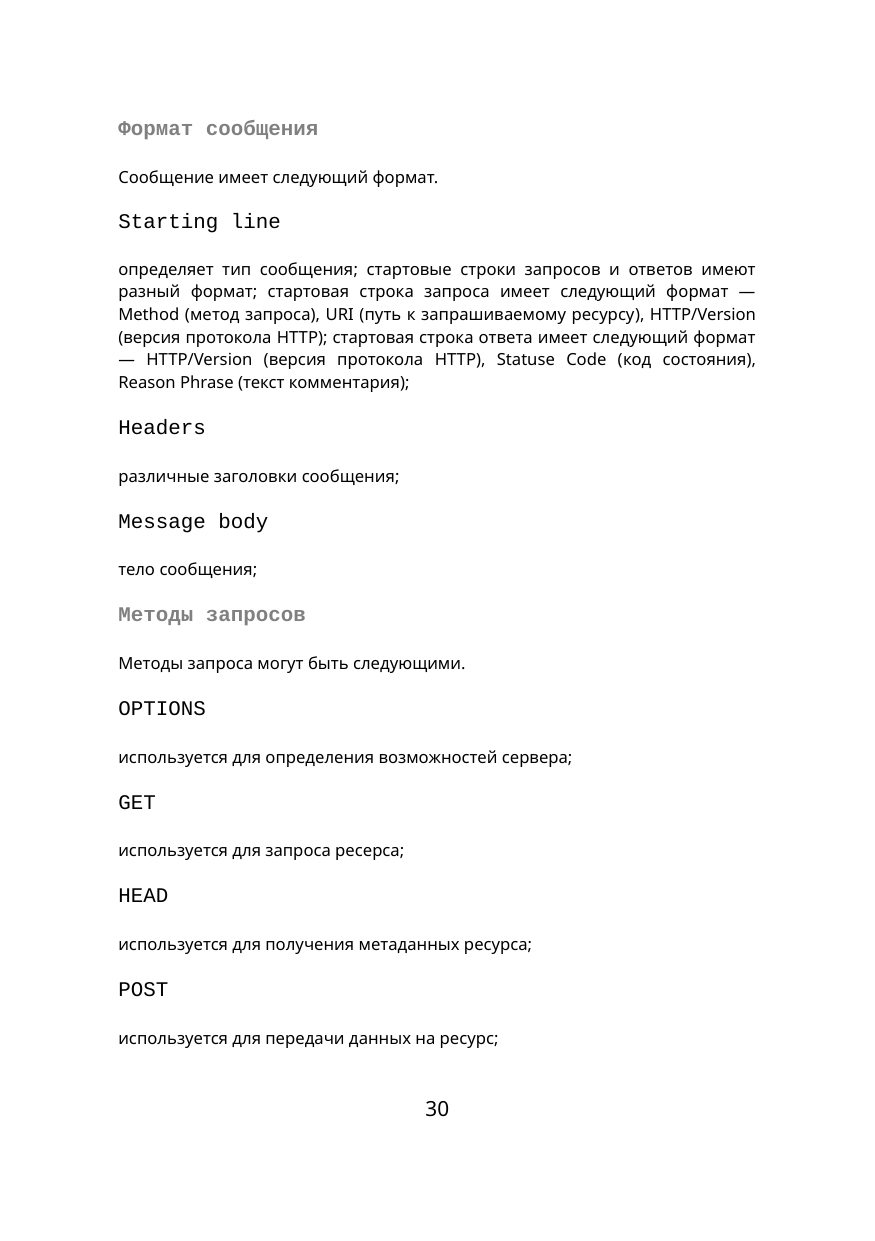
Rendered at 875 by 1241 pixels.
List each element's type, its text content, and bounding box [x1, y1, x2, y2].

text тело сообщения; [118, 558, 756, 581]
text различные заголовки сообщения; [118, 464, 756, 487]
text HEAD [118, 885, 756, 909]
text Методы запроса могут быть следующими. [118, 652, 756, 674]
text Starting line [118, 211, 756, 234]
text определяет тип сообщения; стартовые строки запросов и ответов имеют разный формат; стартовая строка запроса имеет следующий формат — Method (метод запроса), URI (путь к запрашиваемому ресурсу), HTTP/Version (версия протокола HTTP); стартовая строка ответа имеет следующий формат — HTTP/Version (версия протокола HTTP), Statuse Code (код состояния), Reason Phrase (текст комментария); [118, 257, 756, 393]
text POST [118, 979, 756, 1003]
text GET [118, 792, 756, 815]
text используется для запроса ресерса; [118, 839, 756, 862]
text Формат сообщения [118, 118, 756, 142]
text OPTIONS [118, 698, 756, 722]
text используется для определения возможностей сервера; [118, 745, 756, 768]
text Headers [118, 417, 756, 441]
text используется для получения метаданных ресурса; [118, 933, 756, 955]
text Message body [118, 511, 756, 534]
text Сообщение имеет следующий формат. [118, 165, 756, 188]
text Методы запросов [118, 604, 756, 628]
text используется для передачи данных на ресурс; [118, 1026, 756, 1049]
